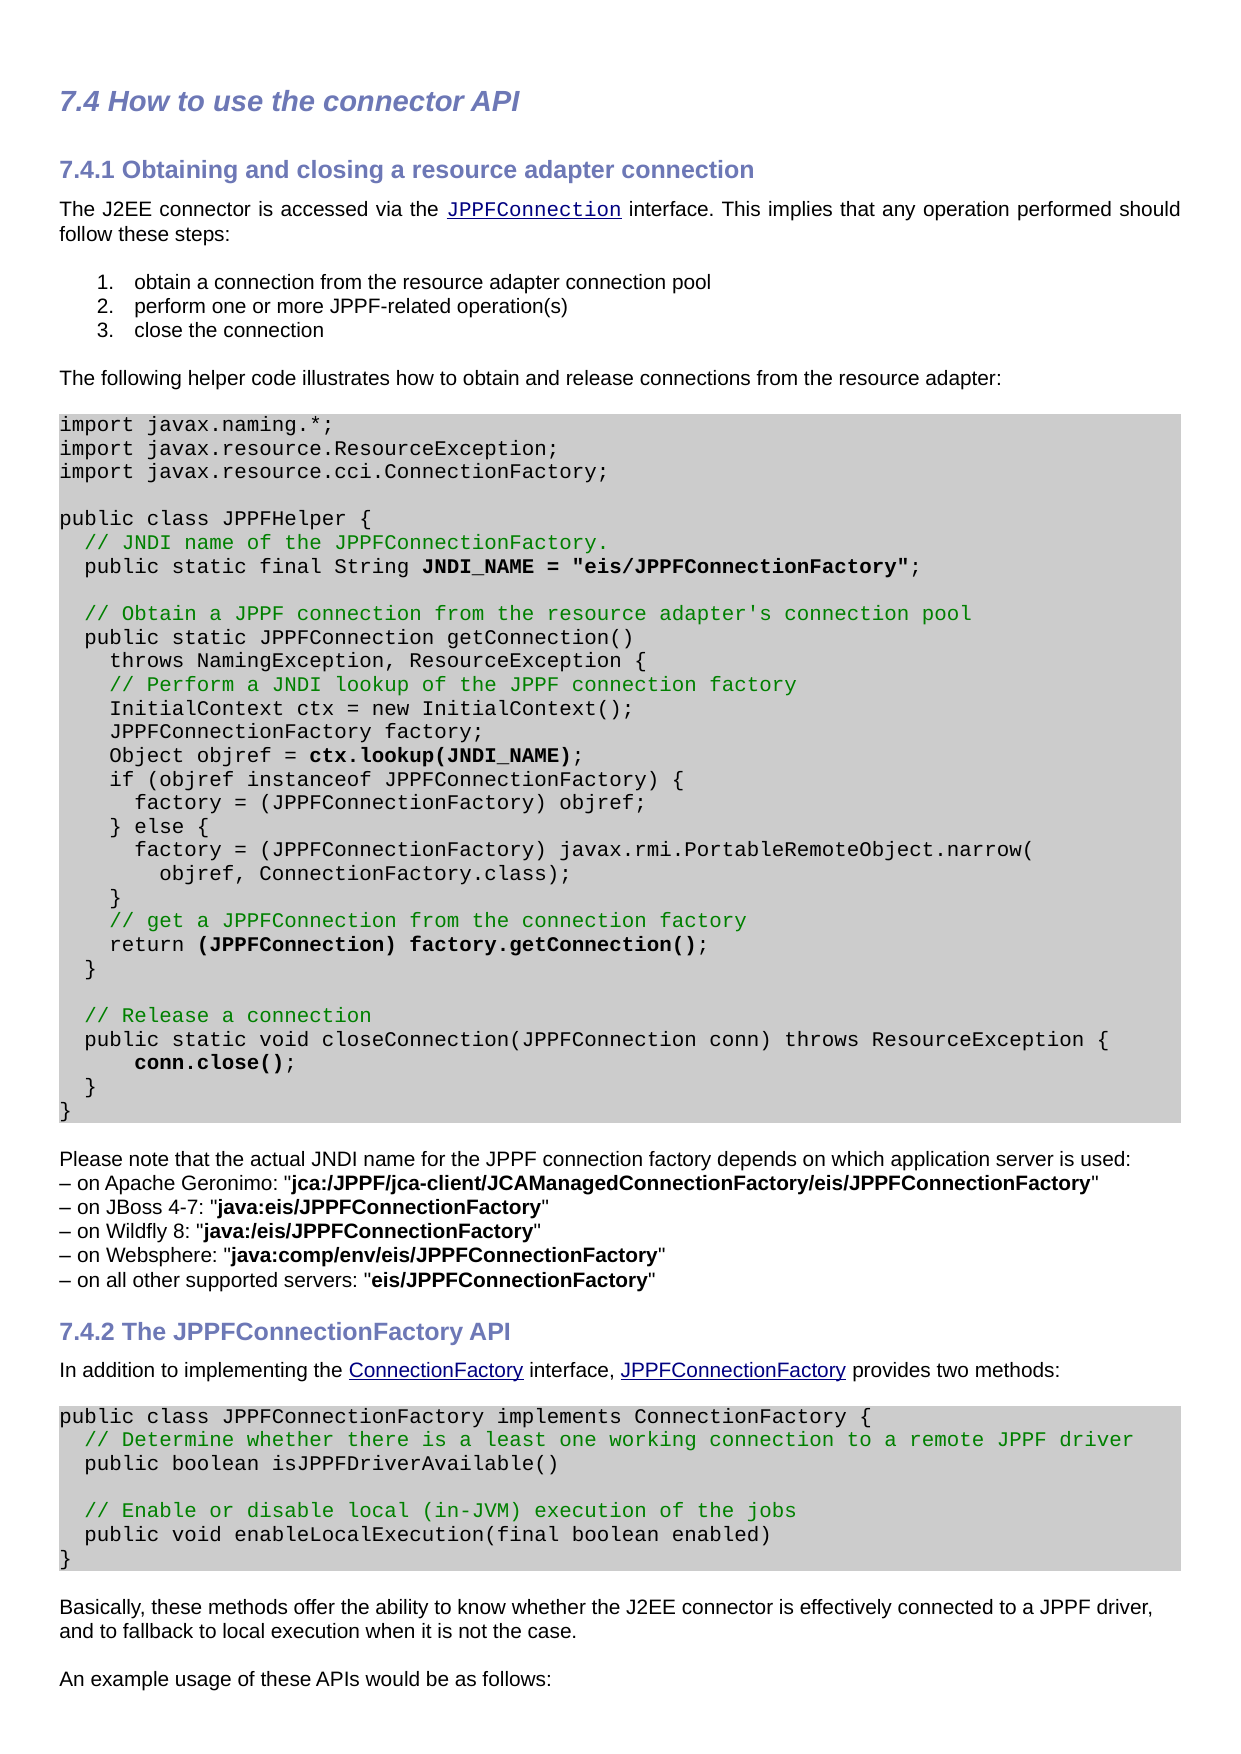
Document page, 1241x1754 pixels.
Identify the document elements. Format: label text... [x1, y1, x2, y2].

text objref, ConnectionFactory.class); [59, 863, 1181, 887]
text public boolean isJPPFDriverAvailable() [59, 1453, 1181, 1477]
text if (objref instanceof JPPFConnectionFactory) { [59, 768, 1181, 792]
text // Release a connection [59, 1005, 1181, 1029]
text The following helper code illustrates how to obtain and release connections from the resource adapter: [59, 366, 1181, 390]
text import javax.resource.ResourceException; [59, 437, 1181, 461]
list on Apache Geronimo: "jca:/JPPF/jca-client/JCAManagedConnectionFactory/eis/JPPFConnectionFactory" [59, 1171, 1181, 1195]
subtitle How to use the connector API [59, 84, 1181, 118]
text factory = (JPPFConnectionFactory) javax.rmi.PortableRemoteObject.narrow( [59, 839, 1181, 863]
text public static JPPFConnection getConnection() [59, 627, 1181, 650]
subtitle Obtaining and closing a resource adapter connection [59, 155, 1181, 184]
list close the connection [97, 318, 1181, 342]
text } [59, 1099, 1181, 1123]
text The J2EE connector is accessed via the JPPFConnection interface. This implies that any operation performed should follow these steps: [59, 196, 1181, 246]
text } [59, 958, 1181, 981]
text // Obtain a JPPF connection from the resource adapter's connection pool [59, 603, 1181, 627]
text import javax.resource.cci.ConnectionFactory; [59, 461, 1181, 485]
text throws NamingException, ResourceException { [59, 650, 1181, 674]
text conn.close(); [59, 1052, 1181, 1076]
text Object objref = ctx.lookup(JNDI_NAME); [59, 745, 1181, 768]
text Please note that the actual JNDI name for the JPPF connection factory depends on which application server is used: [59, 1147, 1181, 1171]
text An example usage of these APIs would be as follows: [59, 1667, 1181, 1691]
text public void enableLocalExecution(final boolean enabled) [59, 1524, 1181, 1547]
text return (JPPFConnection) factory.getConnection(); [59, 934, 1181, 958]
list perform one or more JPPF-related operation(s) [97, 294, 1181, 318]
text public class JPPFHelper { [59, 508, 1181, 532]
text factory = (JPPFConnectionFactory) objref; [59, 792, 1181, 816]
text public static final String JNDI_NAME = "eis/JPPFConnectionFactory"; [59, 556, 1181, 579]
text public static void closeConnection(JPPFConnection conn) throws ResourceException { [59, 1029, 1181, 1052]
text } [59, 887, 1181, 910]
list on all other supported servers: "eis/JPPFConnectionFactory" [59, 1267, 1181, 1291]
text } else { [59, 816, 1181, 839]
text // Enable or disable local (in-JVM) execution of the jobs [59, 1500, 1181, 1524]
list on JBoss 4-7: "java:eis/JPPFConnectionFactory" [59, 1195, 1181, 1219]
text } [59, 1076, 1181, 1099]
text public class JPPFConnectionFactory implements ConnectionFactory { [59, 1406, 1181, 1429]
list on Websphere: "java:comp/env/eis/JPPFConnectionFactory" [59, 1243, 1181, 1267]
text InitialContext ctx = new InitialContext(); [59, 698, 1181, 721]
text // Perform a JNDI lookup of the JPPF connection factory [59, 674, 1181, 698]
text // JNDI name of the JPPFConnectionFactory. [59, 532, 1181, 556]
list obtain a connection from the resource adapter connection pool [97, 270, 1181, 294]
text // Determine whether there is a least one working connection to a remote JPPF driver [59, 1429, 1181, 1453]
text } [59, 1547, 1181, 1571]
text JPPFConnectionFactory factory; [59, 721, 1181, 745]
subtitle The JPPFConnectionFactory API [59, 1316, 1181, 1345]
text Basically, these methods offer the ability to know whether the J2EE connector is effectively connected to a JPPF driver, and to fallback to local execution when it is not the case. [59, 1595, 1181, 1643]
text In addition to implementing the ConnectionFactory interface, JPPFConnectionFactory provides two methods: [59, 1358, 1181, 1382]
list on Wildfly 8: "java:/eis/JPPFConnectionFactory" [59, 1219, 1181, 1243]
text // get a JPPFConnection from the connection factory [59, 910, 1181, 934]
text import javax.naming.*; [59, 414, 1181, 437]
